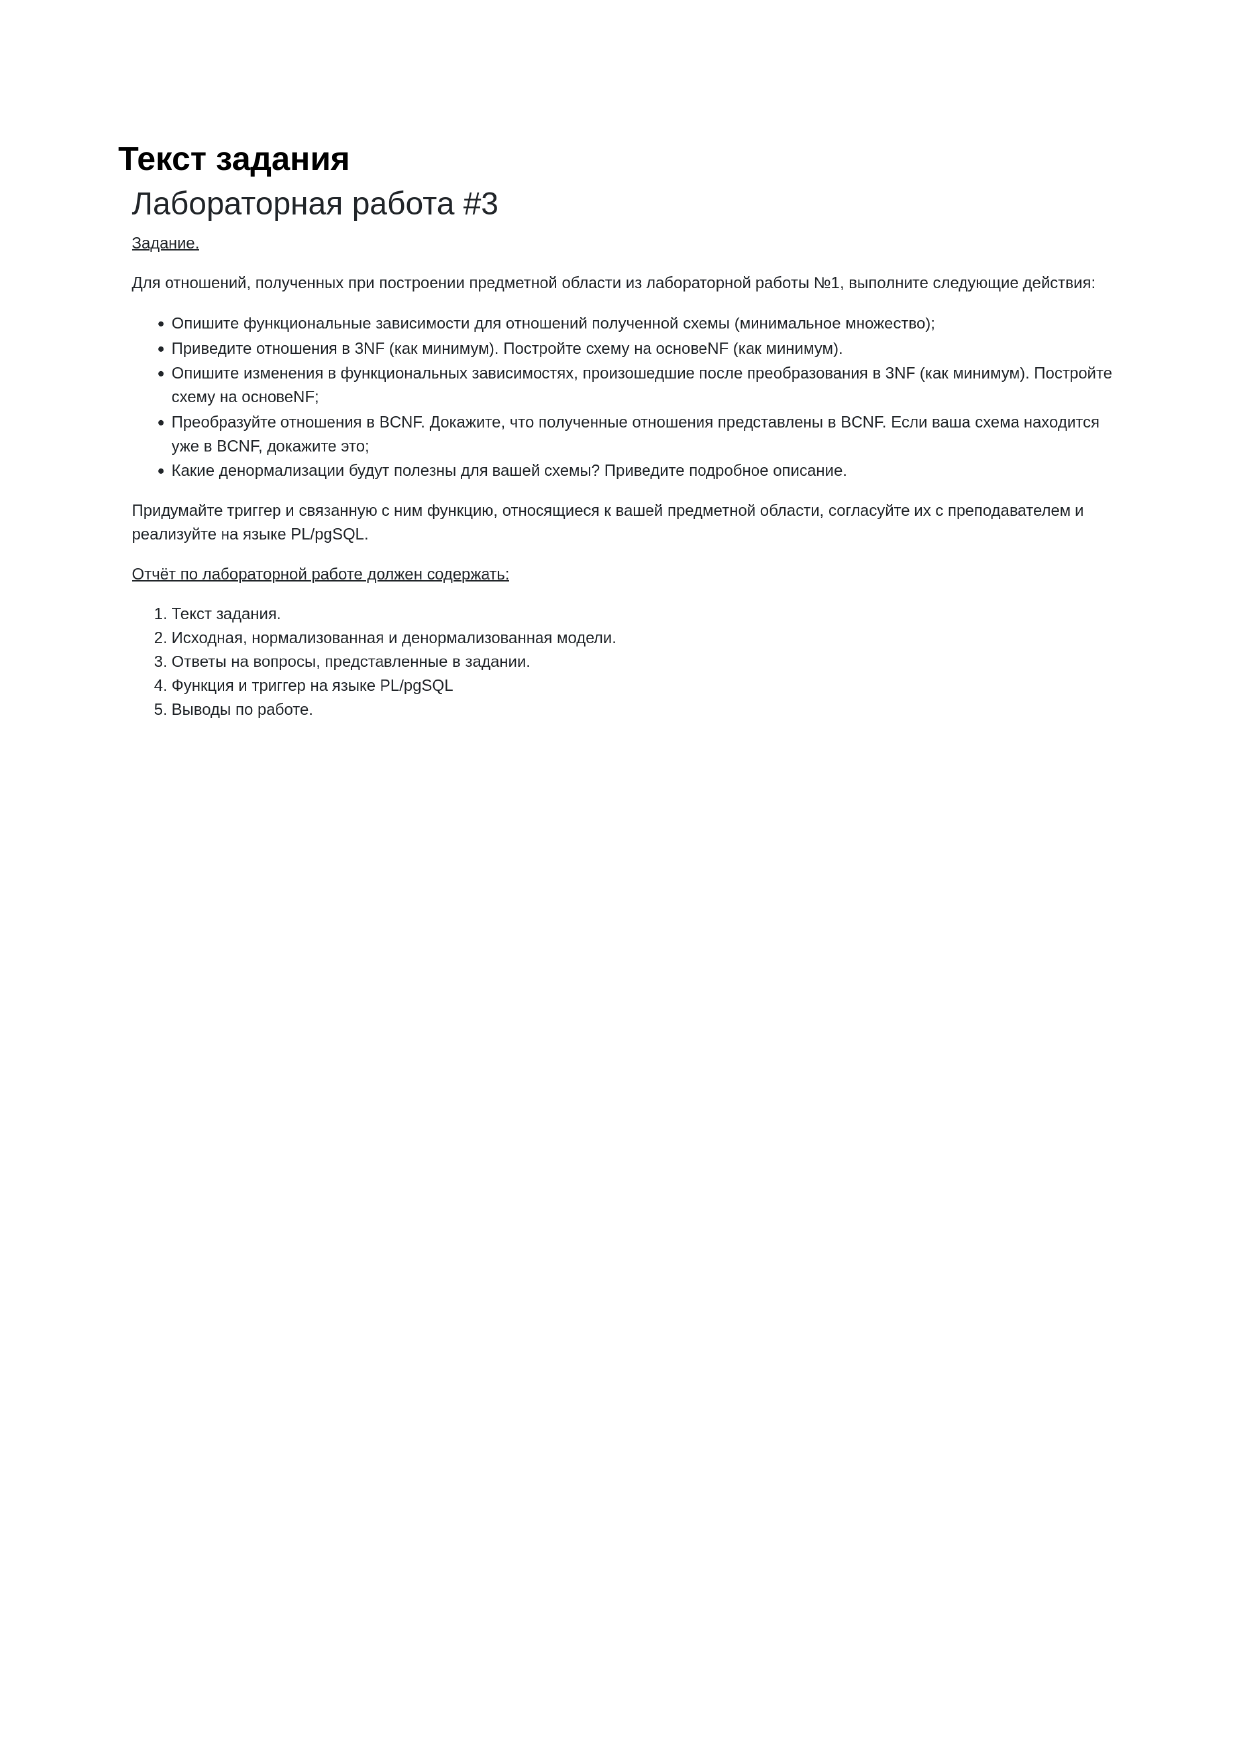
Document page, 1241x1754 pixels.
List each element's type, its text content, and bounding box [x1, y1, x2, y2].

subtitle Текст задания [118, 139, 1122, 177]
picture [118, 190, 1123, 727]
